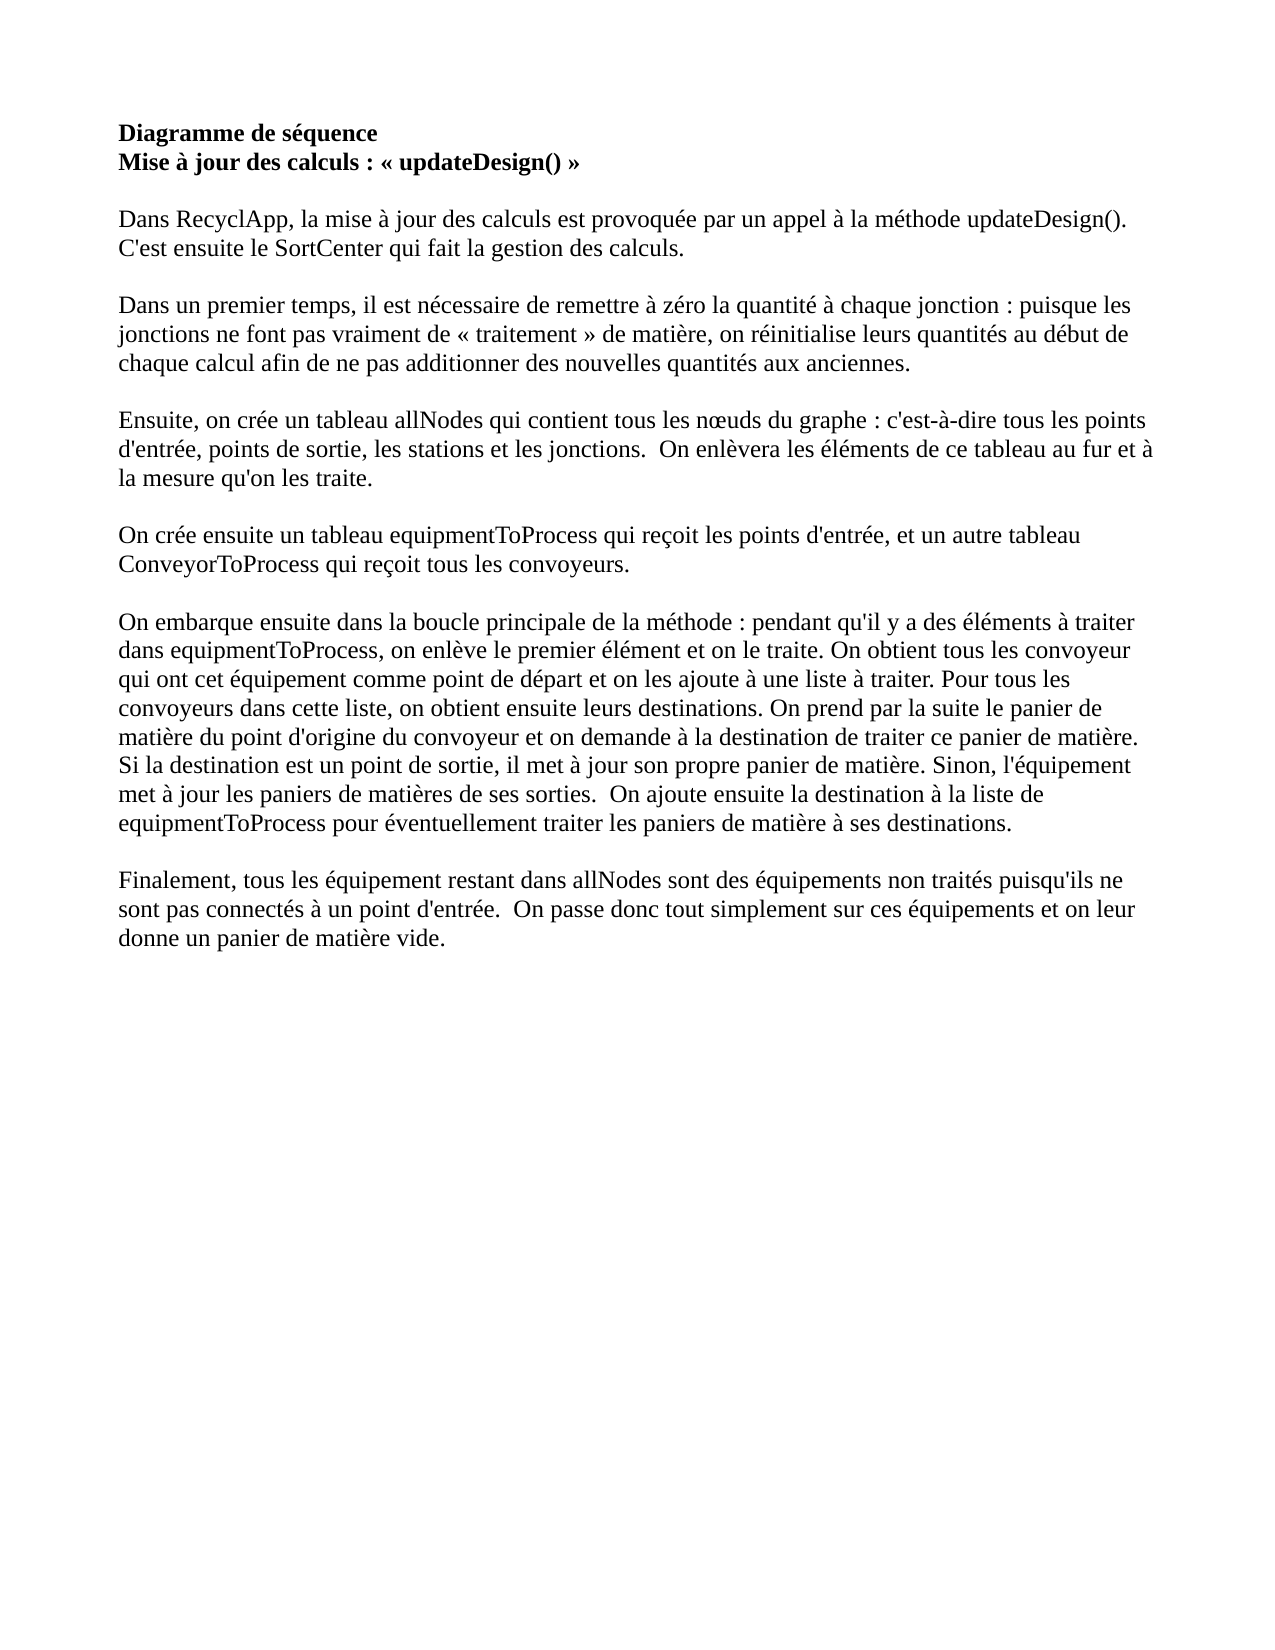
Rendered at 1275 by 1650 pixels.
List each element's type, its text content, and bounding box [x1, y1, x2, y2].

text On embarque ensuite dans la boucle principale de la méthode : pendant qu'il y a des éléments à traiter dans equipmentToProcess, on enlève le premier élément et on le traite. On obtient tous les convoyeur qui ont cet équipement comme point de départ et on les ajoute à une liste à traiter. Pour tous les convoyeurs dans cette liste, on obtient ensuite leurs destinations. On prend par la suite le panier de matière du point d'origine du convoyeur et on demande à la destination de traiter ce panier de matière. Si la destination est un point de sortie, il met à jour son propre panier de matière. Sinon, l'équipement met à jour les paniers de matières de ses sorties. On ajoute ensuite la destination à la liste de equipmentToProcess pour éventuellement traiter les paniers de matière à ses destinations. [118, 607, 1157, 837]
text Diagramme de séquence [118, 118, 1157, 147]
text On crée ensuite un tableau equipmentToProcess qui reçoit les points d'entrée, et un autre tableau ConveyorToProcess qui reçoit tous les convoyeurs. [118, 521, 1157, 578]
text Ensuite, on crée un tableau allNodes qui contient tous les nœuds du graphe : c'est-à-dire tous les points d'entrée, points de sortie, les stations et les jonctions. On enlèvera les éléments de ce tableau au fur et à la mesure qu'on les traite. [118, 406, 1157, 492]
text Dans un premier temps, il est nécessaire de remettre à zéro la quantité à chaque jonction : puisque les jonctions ne font pas vraiment de « traitement » de matière, on réinitialise leurs quantités au début de chaque calcul afin de ne pas additionner des nouvelles quantités aux anciennes. [118, 291, 1157, 377]
text Finalement, tous les équipement restant dans allNodes sont des équipements non traités puisqu'ils ne sont pas connectés à un point d'entrée. On passe donc tout simplement sur ces équipements et on leur donne un panier de matière vide. [118, 866, 1157, 952]
text Dans RecyclApp, la mise à jour des calculs est provoquée par un appel à la méthode updateDesign(). C'est ensuite le SortCenter qui fait la gestion des calculs. [118, 204, 1157, 262]
text Mise à jour des calculs : « updateDesign() » [118, 147, 1157, 176]
